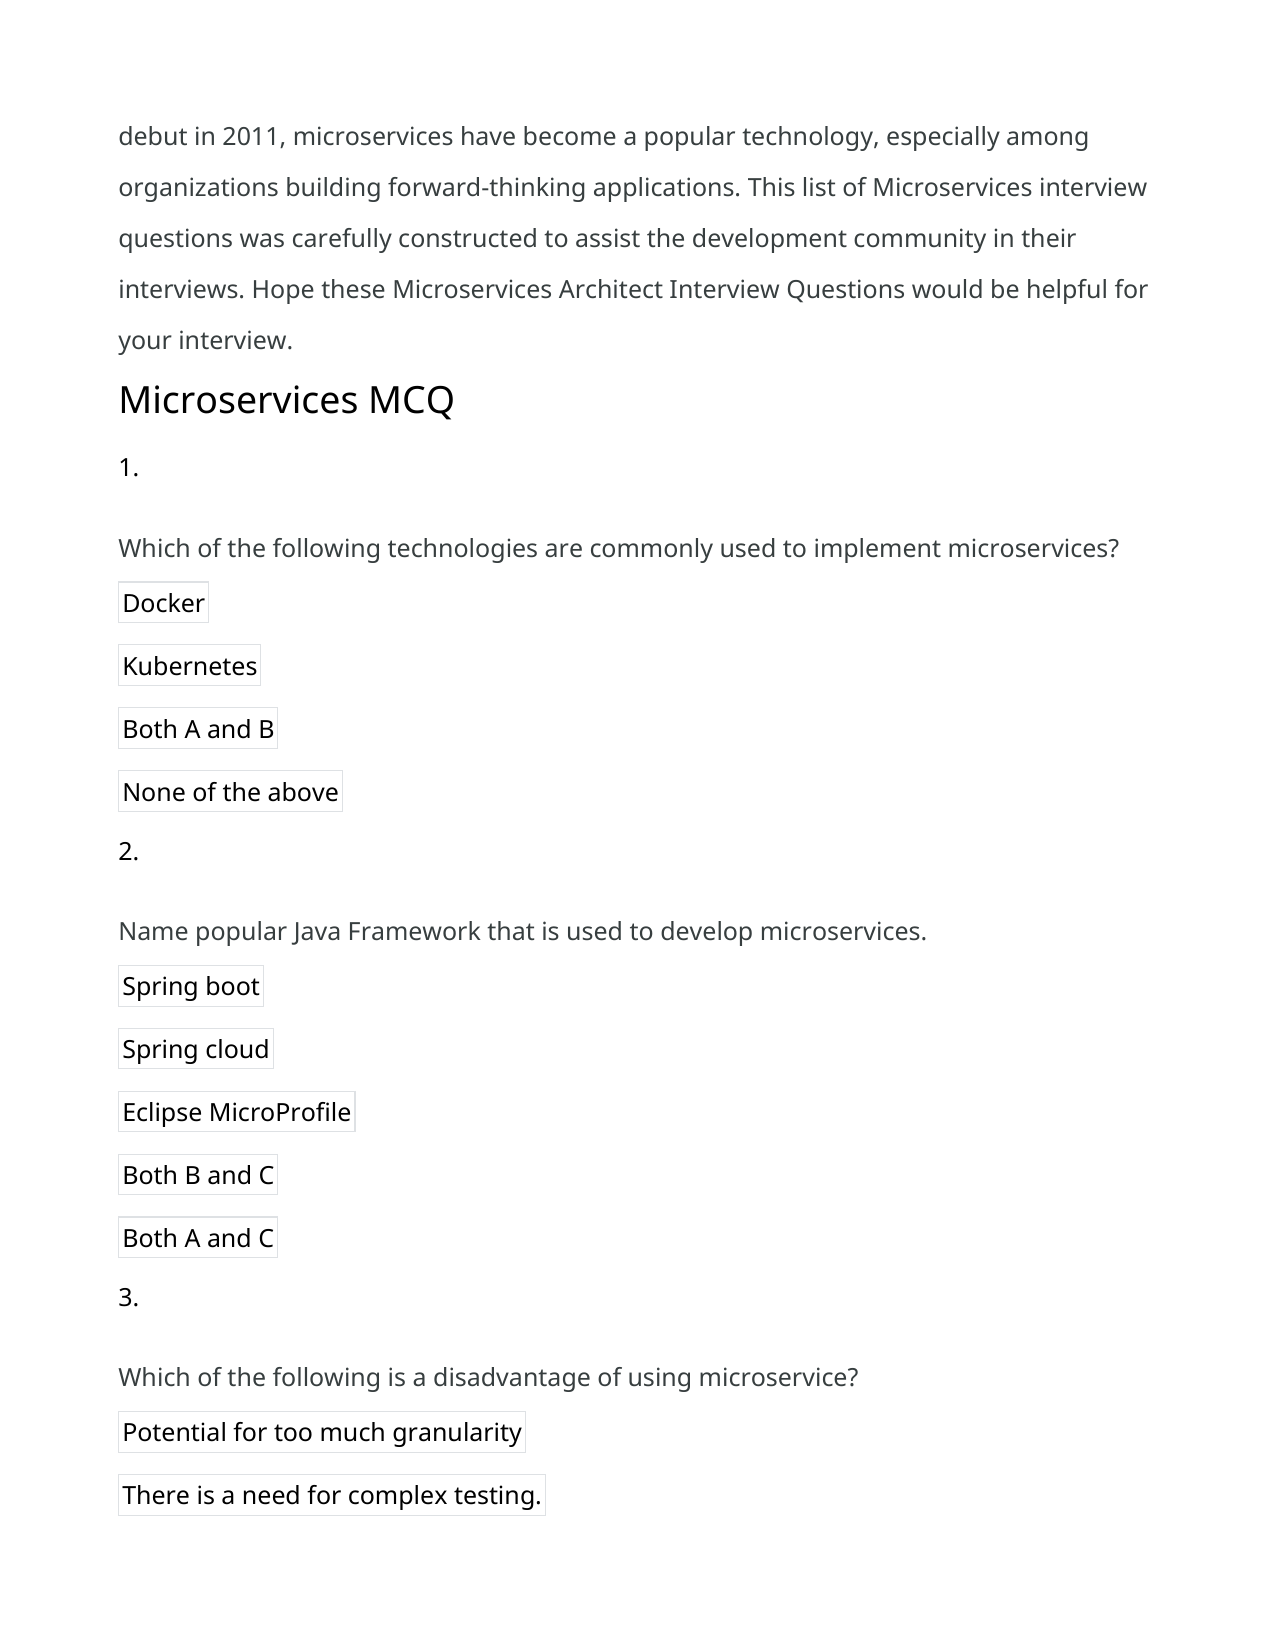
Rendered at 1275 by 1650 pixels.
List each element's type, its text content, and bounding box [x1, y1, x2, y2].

text [546, 1474, 1157, 1516]
text 2. [118, 833, 1157, 867]
text [278, 1216, 1157, 1258]
text 3. [118, 1279, 1157, 1313]
text There is a need for complex testing. [119, 1475, 545, 1515]
text [209, 581, 1157, 623]
text Name popular Java Framework that is used to develop microservices. [118, 914, 1157, 948]
text debut in 2011, microservices have become a popular technology, especially among organizations building forward-thinking applications. This list of Microservices interview questions was carefully constructed to assist the development community in their interviews. Hope these Microservices Architect Interview Questions would be helpful for your interview. [118, 118, 1157, 356]
text Which of the following technologies are commonly used to implement microservices? [118, 530, 1157, 564]
text Spring boot [119, 966, 263, 1006]
text Kubernetes [119, 645, 260, 685]
text Docker [119, 583, 208, 622]
text Both A and C [119, 1218, 277, 1257]
text [278, 707, 1157, 749]
text Potential for too much granularity [119, 1412, 525, 1452]
text [343, 770, 1157, 812]
text None of the above [119, 771, 342, 811]
text [264, 965, 1157, 1007]
subtitle Microservices MCQ [118, 373, 1157, 424]
text [356, 1091, 1157, 1132]
text Both B and C [119, 1155, 277, 1194]
text [274, 1028, 1157, 1069]
text Eclipse MicroProfile [119, 1092, 354, 1131]
text Spring cloud [119, 1029, 273, 1068]
text [526, 1411, 1157, 1453]
text Both A and B [119, 708, 277, 748]
text [261, 644, 1157, 686]
text [278, 1153, 1157, 1195]
text 1. [118, 450, 1157, 484]
text Which of the following is a disadvantage of using microservice? [118, 1360, 1157, 1394]
